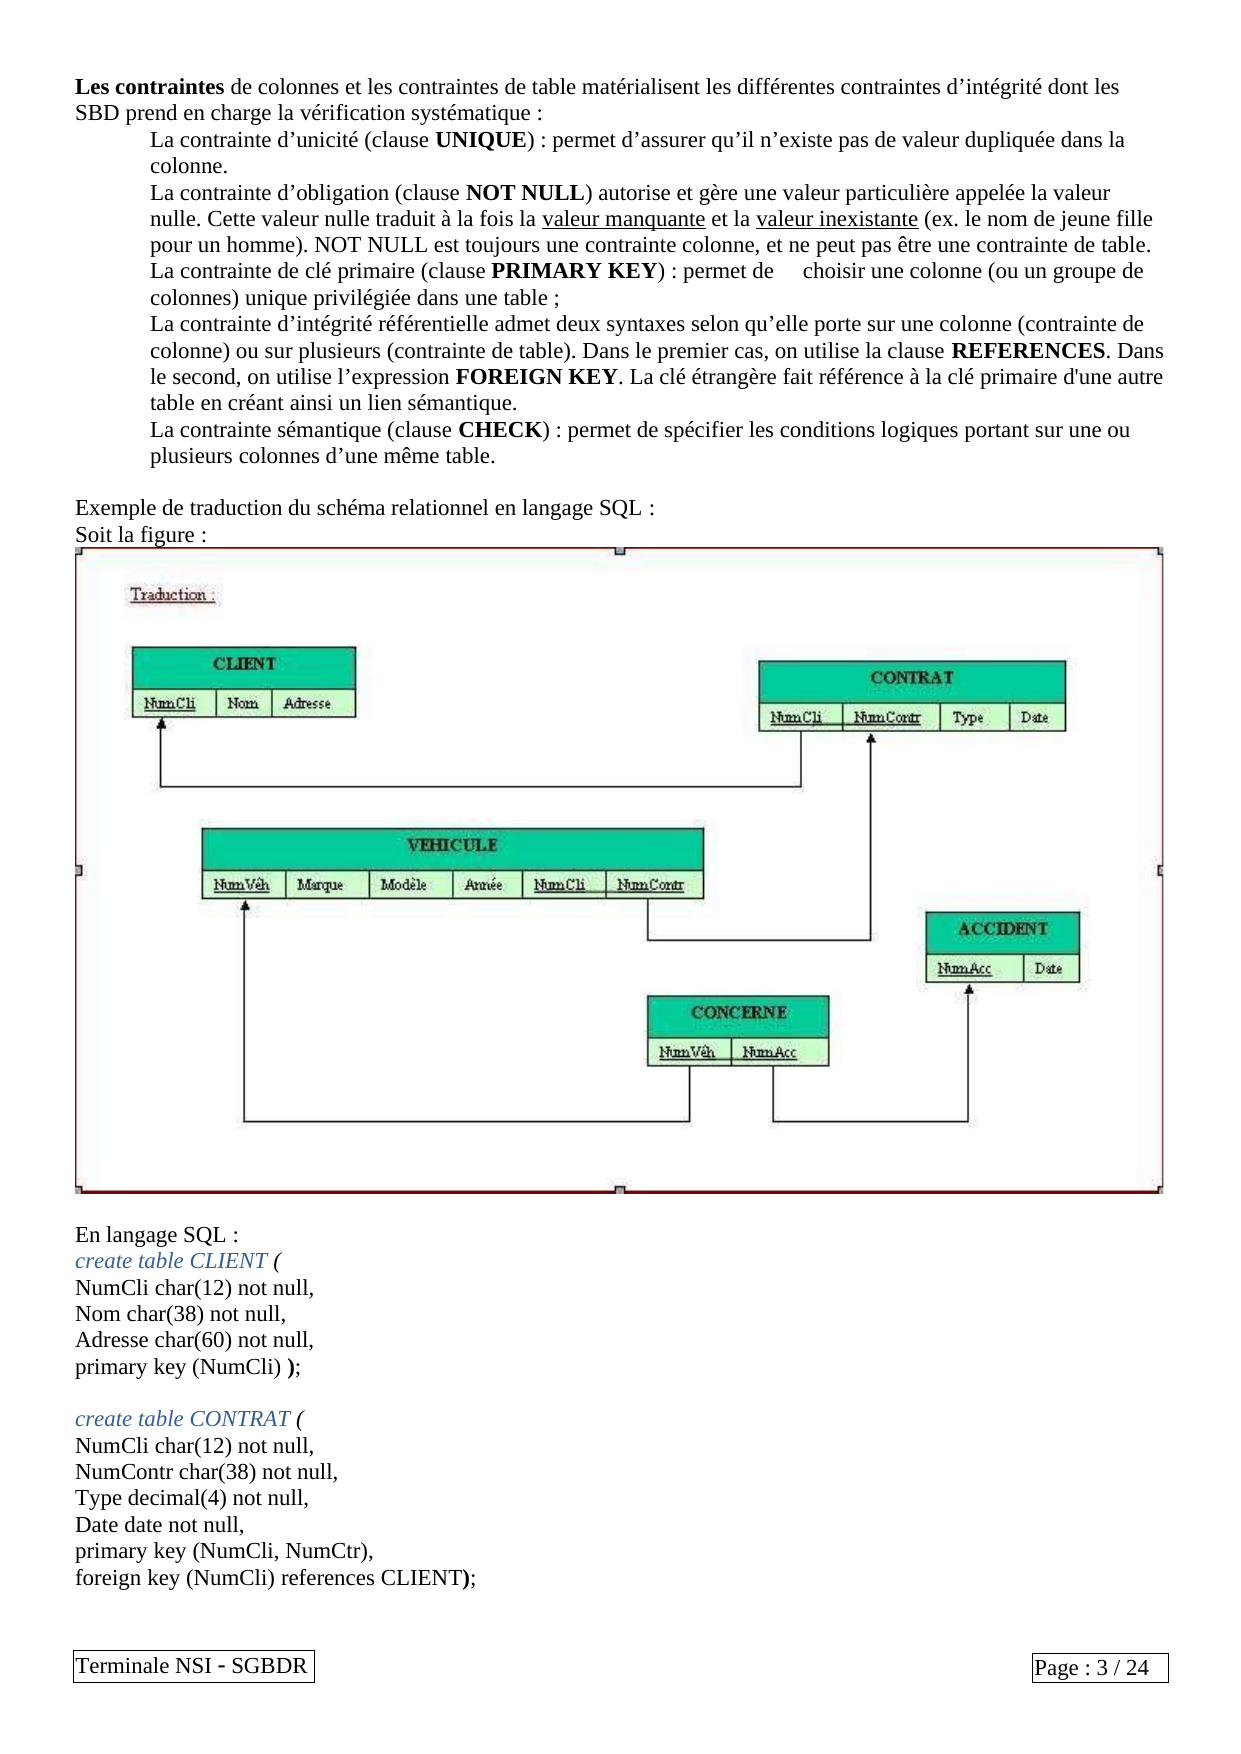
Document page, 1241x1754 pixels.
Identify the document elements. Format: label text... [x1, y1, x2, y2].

list La contrainte d’intégrité référentielle admet deux syntaxes selon qu’elle porte sur une colonne (contrainte de colonne) ou sur plusieurs (contrainte de table). Dans le premier cas, on utilise la clause REFERENCES. Dans le second, on utilise l’expression FOREIGN KEY. La clé étrangère fait référence à la clé primaire d'une autre table en créant ainsi un lien sémantique. [112, 310, 1164, 416]
list La contrainte d’unicité (clause UNIQUE) : permet d’assurer qu’il n’existe pas de valeur dupliquée dans la colonne. [112, 126, 1126, 178]
text Exemple de traduction du schéma relationnel en langage SQL : Soit la figure : [75, 494, 656, 547]
text foreign key (NumCli) references CLIENT); [75, 1564, 1188, 1590]
text En langage SQL : [75, 1221, 1188, 1247]
picture [75, 547, 1164, 1194]
list La contrainte sémantique (clause CHECK) : permet de spécifier les conditions logiques portant sur une ou plusieurs colonnes d’une même table. [112, 416, 1131, 468]
list La contrainte de clé primaire (clause PRIMARY KEY) : permet de choisir une colonne (ou un groupe de colonnes) unique privilégiée dans une table ; [112, 258, 1144, 310]
text create table CONTRAT ( NumCli char(12) not null, NumContr char(38) not null, Type decimal(4) not null, Date date not null, [75, 1405, 340, 1537]
text Les contraintes de colonnes et les contraintes de table matérialisent les différentes contraintes d’intégrité dont les SBD prend en charge la vérification systématique : [75, 73, 1122, 126]
text primary key (NumCli, NumCtr), [75, 1537, 1188, 1563]
text create table CLIENT ( NumCli char(12) not null, Nom char(38) not null, Adresse char(60) not null, primary key (NumCli) ); [75, 1247, 316, 1379]
list La contrainte d’obligation (clause NOT NULL) autorise et gère une valeur particulière appelée la valeur nulle. Cette valeur nulle traduit à la fois la valeur manquante et la valeur inexistante (ex. le nom de jeune fille pour un homme). NOT NULL est toujours une contrainte colonne, et ne peut pas être une contrainte de table. [112, 178, 1153, 258]
